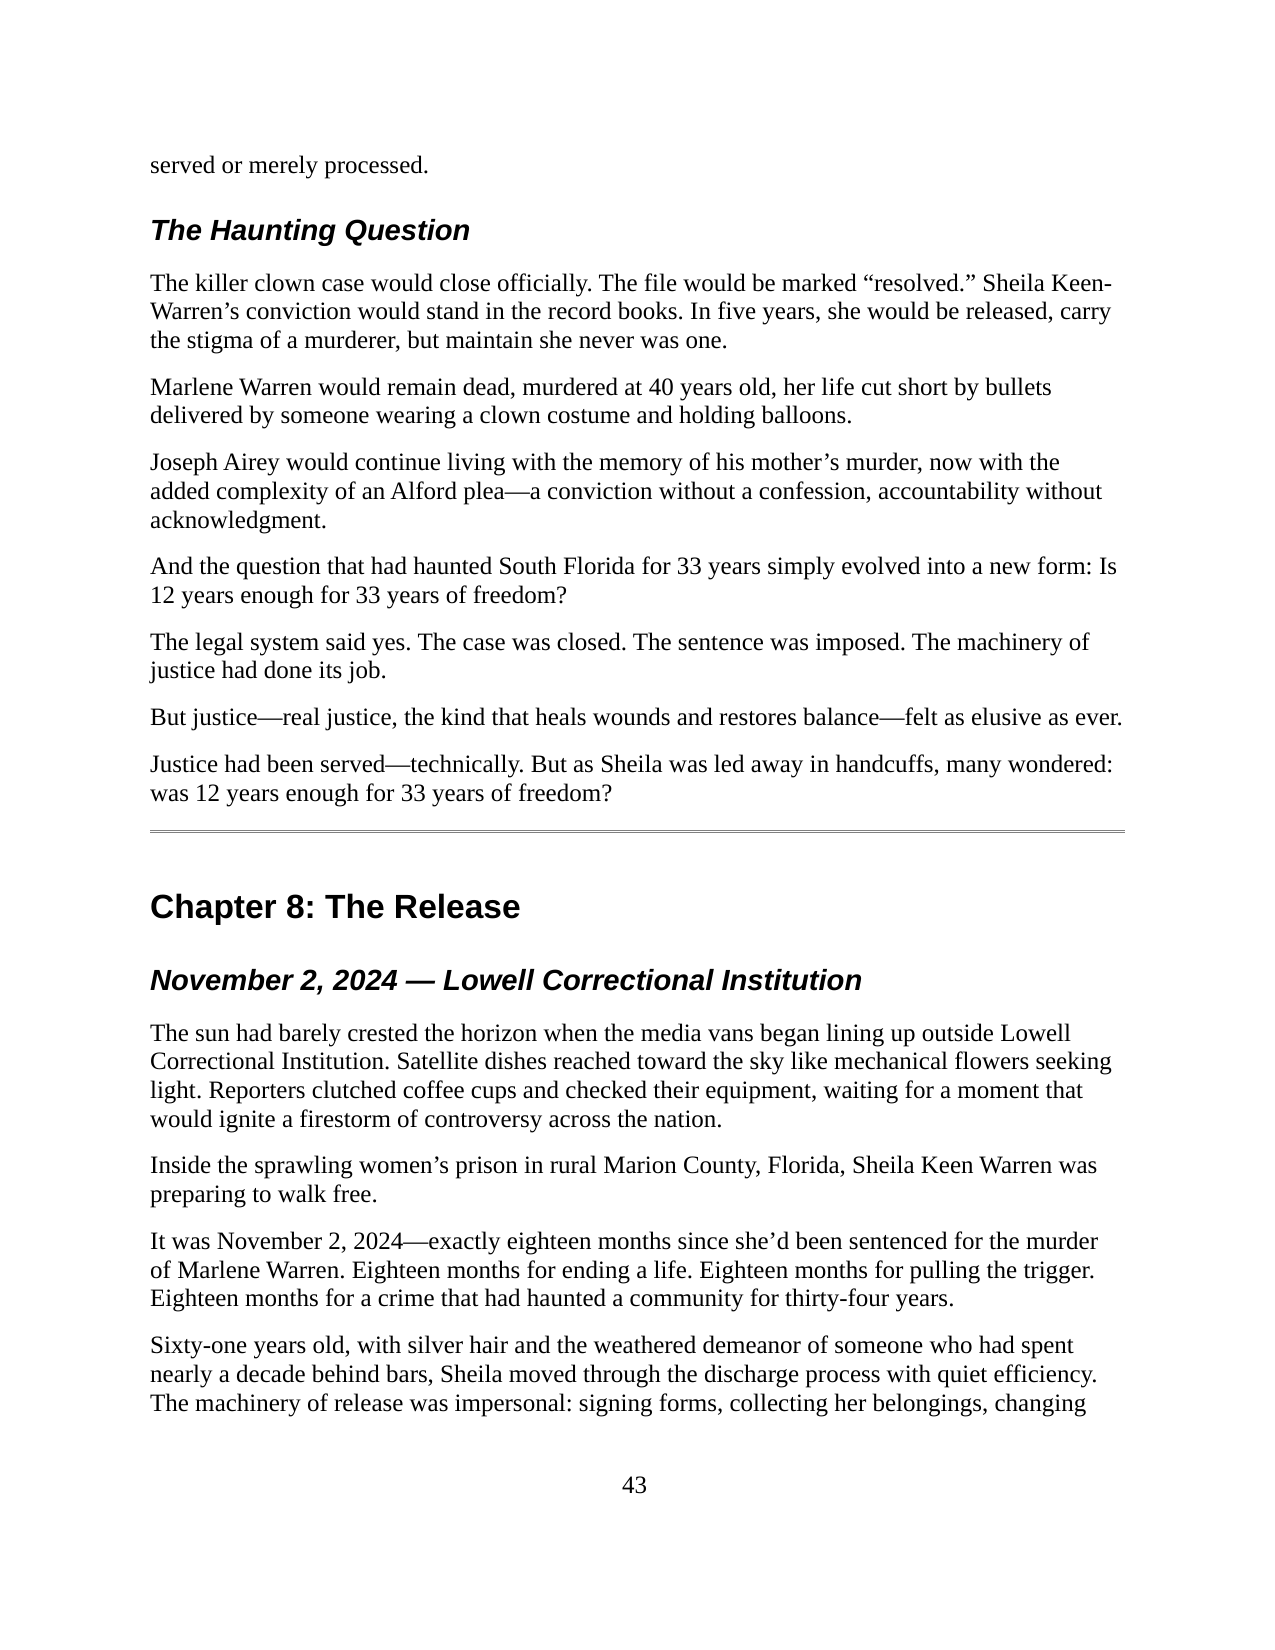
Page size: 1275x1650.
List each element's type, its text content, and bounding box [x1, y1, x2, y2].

text The sun had barely crested the horizon when the media vans began lining up outside Lowell Correctional Institution. Satellite dishes reached toward the sky like mechanical flowers seeking light. Reporters clutched coffee cups and checked their equipment, waiting for a moment that would ignite a firestorm of controversy across the nation. [150, 1018, 1125, 1133]
subtitle The Haunting Question [150, 213, 1125, 246]
text But justice—real justice, the kind that heals wounds and restores balance—felt as elusive as ever. [150, 702, 1125, 731]
text And the question that had haunted South Florida for 33 years simply evolved into a new form: Is 12 years enough for 33 years of freedom? [150, 551, 1125, 609]
text Justice had been served—technically. But as Sheila was led away in handcuffs, many wondered: was 12 years enough for 33 years of freedom? [150, 749, 1125, 806]
text Inside the sprawling women’s prison in rural Marion County, Florida, Sheila Keen Warren was preparing to walk free. [150, 1151, 1125, 1208]
subtitle Chapter 8: The Release [150, 887, 1125, 925]
text It was November 2, 2024—exactly eighteen months since she’d been sentenced for the murder of Marlene Warren. Eighteen months for ending a life. Eighteen months for pulling the trigger. Eighteen months for a crime that had haunted a community for thirty-four years. [150, 1226, 1125, 1312]
text Marlene Warren would remain dead, murdered at 40 years old, her life cut short by bullets delivered by someone wearing a clown costume and holding balloons. [150, 372, 1125, 429]
text The legal system said yes. The case was closed. The sentence was imposed. The machinery of justice had done its job. [150, 627, 1125, 684]
text Joseph Airey would continue living with the memory of his mother’s murder, now with the added complexity of an Alford plea—a conviction without a confession, accountability without acknowledgment. [150, 447, 1125, 533]
text Sixty-one years old, with silver hair and the weathered demeanor of someone who had spent nearly a decade behind bars, Sheila moved through the discharge process with quiet efficiency. The machinery of release was impersonal: signing forms, collecting her belongings, changing [150, 1330, 1125, 1416]
text The killer clown case would close officially. The file would be marked “resolved.” Sheila Keen-Warren’s conviction would stand in the record books. In five years, she would be released, carry the stigma of a murderer, but maintain she never was one. [150, 268, 1125, 354]
text served or merely processed. [150, 150, 1125, 179]
subtitle November 2, 2024 — Lowell Correctional Institution [150, 963, 1125, 996]
